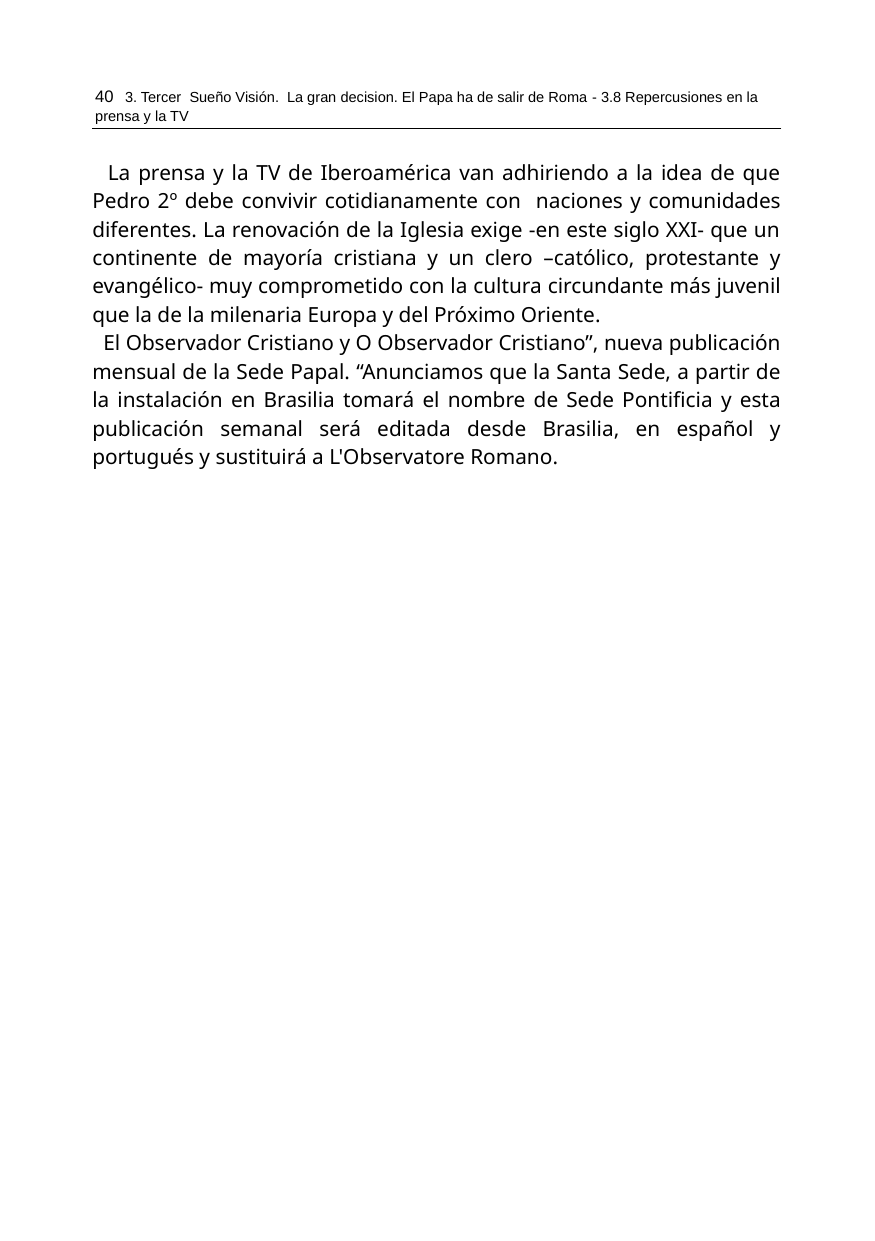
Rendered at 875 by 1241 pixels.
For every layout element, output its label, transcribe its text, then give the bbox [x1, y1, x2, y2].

text El Observador Cristiano y O Observador Cristiano”, nueva publicación mensual de la Sede Papal. “Anunciamos que la Santa Sede, a partir de la instalación en Brasilia tomará el nombre de Sede Pontificia y esta publicación semanal será editada desde Brasilia, en español y portugués y sustituirá a L'Observatore Romano. [92, 328, 781, 471]
text La prensa y la TV de Iberoamérica van adhiriendo a la idea de que Pedro 2º debe convivir cotidianamente con naciones y comunidades diferentes. La renovación de la Iglesia exige -en este siglo XXI- que un continente de mayoría cristiana y un clero –católico, protestante y evangélico- muy comprometido con la cultura circundante más juvenil que la de la milenaria Europa y del Próximo Oriente. [92, 158, 781, 328]
